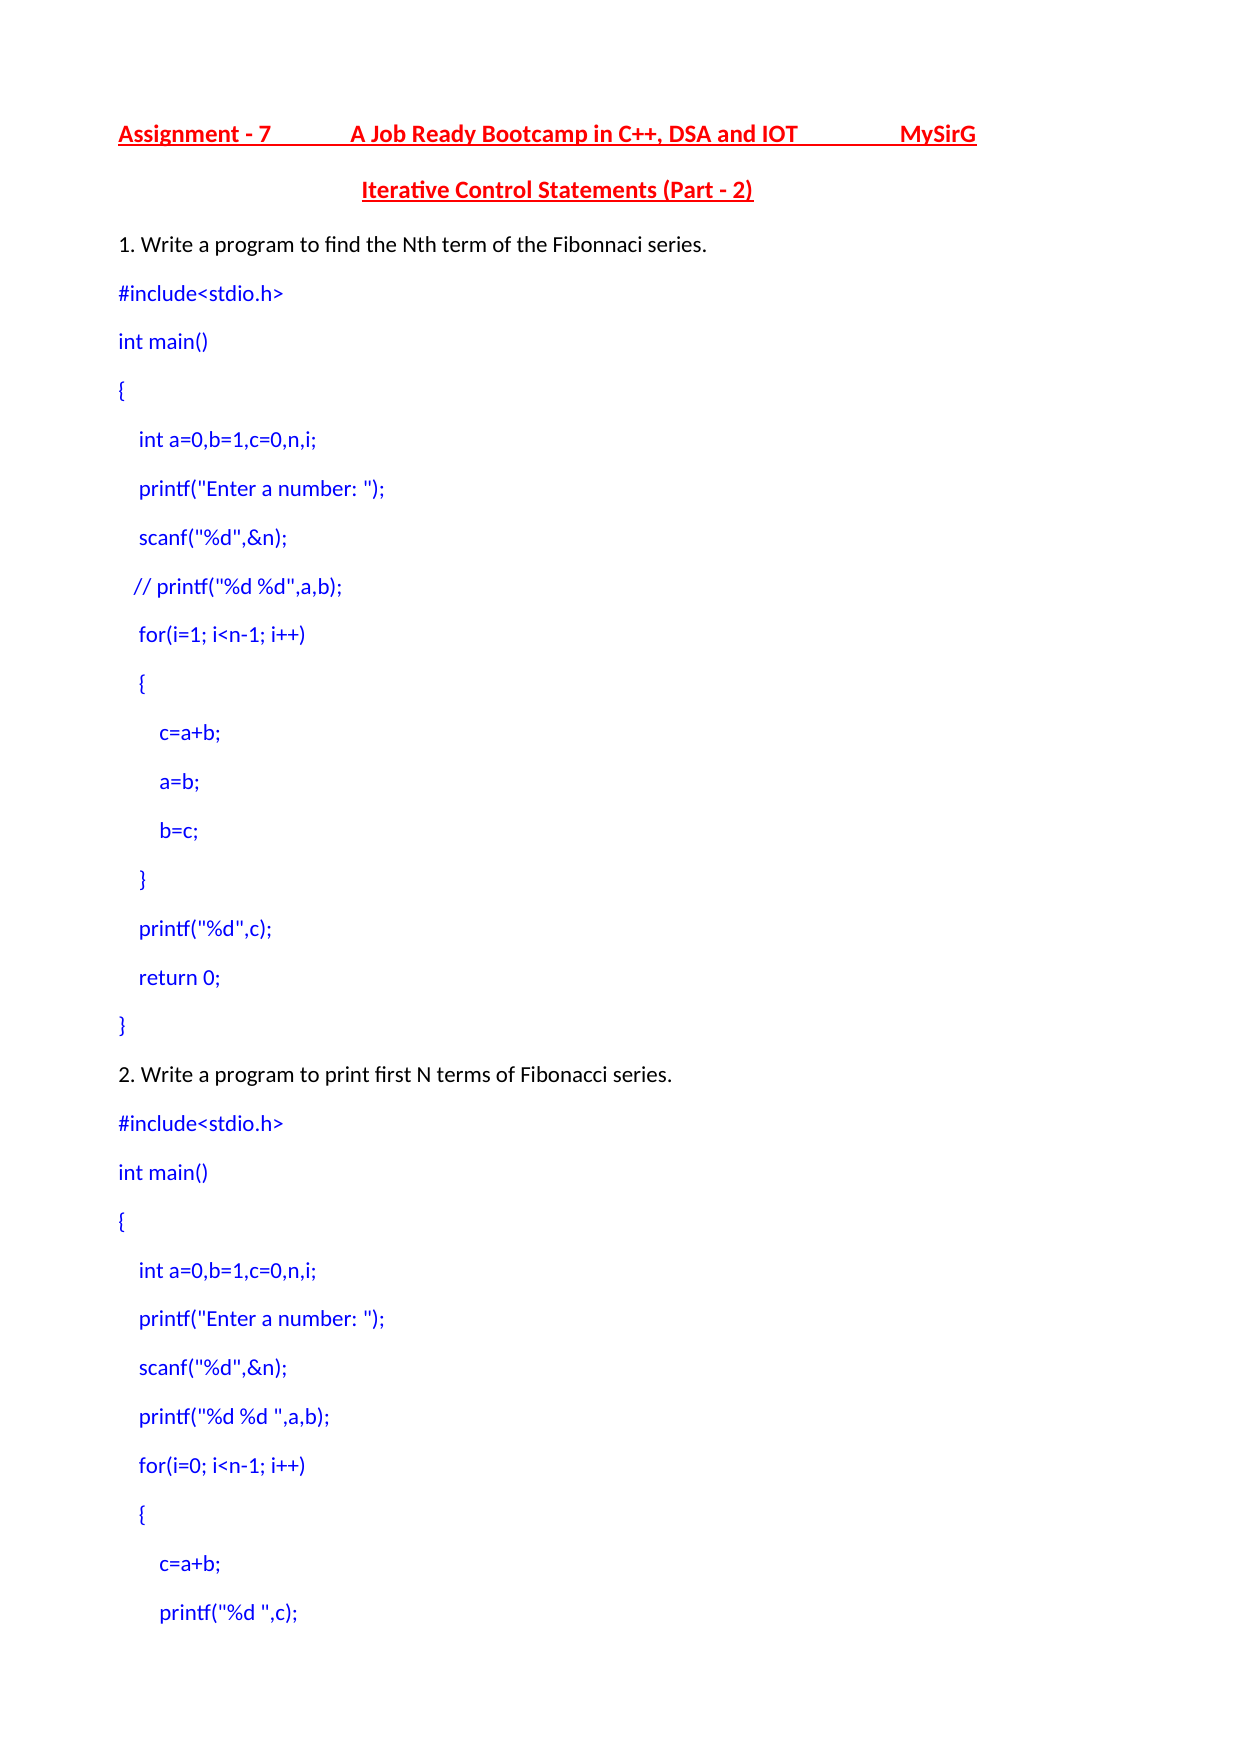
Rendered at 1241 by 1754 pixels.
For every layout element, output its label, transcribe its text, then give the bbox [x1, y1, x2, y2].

text } [118, 865, 1122, 893]
text Assignment - 7 A Job Ready Bootcamp in C++, DSA and IOT MySirG [118, 118, 1122, 149]
text // printf("%d %d",a,b); [118, 572, 1122, 600]
text { [118, 1207, 1122, 1235]
text { [118, 669, 1122, 697]
text int a=0,b=1,c=0,n,i; [118, 1256, 1122, 1284]
text Iterative Control Statements (Part - 2) [118, 174, 1122, 204]
text { [118, 1500, 1122, 1528]
text { [118, 376, 1122, 404]
text printf("Enter a number: "); [118, 1304, 1122, 1333]
text scanf("%d",&n); [118, 1353, 1122, 1381]
text #include<stdio.h> [118, 1109, 1122, 1137]
text int a=0,b=1,c=0,n,i; [118, 425, 1122, 453]
text 1. Write a program to find the Nth term of the Fibonnaci series. [118, 230, 1122, 258]
text c=a+b; [118, 1549, 1122, 1577]
text #include<stdio.h> [118, 279, 1122, 307]
text 2. Write a program to print first N terms of Fibonacci series. [118, 1060, 1122, 1088]
text c=a+b; [118, 718, 1122, 746]
text int main() [118, 327, 1122, 356]
text } [118, 1011, 1122, 1039]
text printf("%d %d ",a,b); [118, 1402, 1122, 1430]
text for(i=0; i<n-1; i++) [118, 1451, 1122, 1479]
text for(i=1; i<n-1; i++) [118, 621, 1122, 649]
text printf("%d ",c); [118, 1598, 1122, 1626]
text a=b; [118, 767, 1122, 795]
text scanf("%d",&n); [118, 523, 1122, 551]
text return 0; [118, 963, 1122, 991]
text int main() [118, 1158, 1122, 1186]
text b=c; [118, 816, 1122, 844]
text printf("Enter a number: "); [118, 474, 1122, 502]
text printf("%d",c); [118, 914, 1122, 942]
